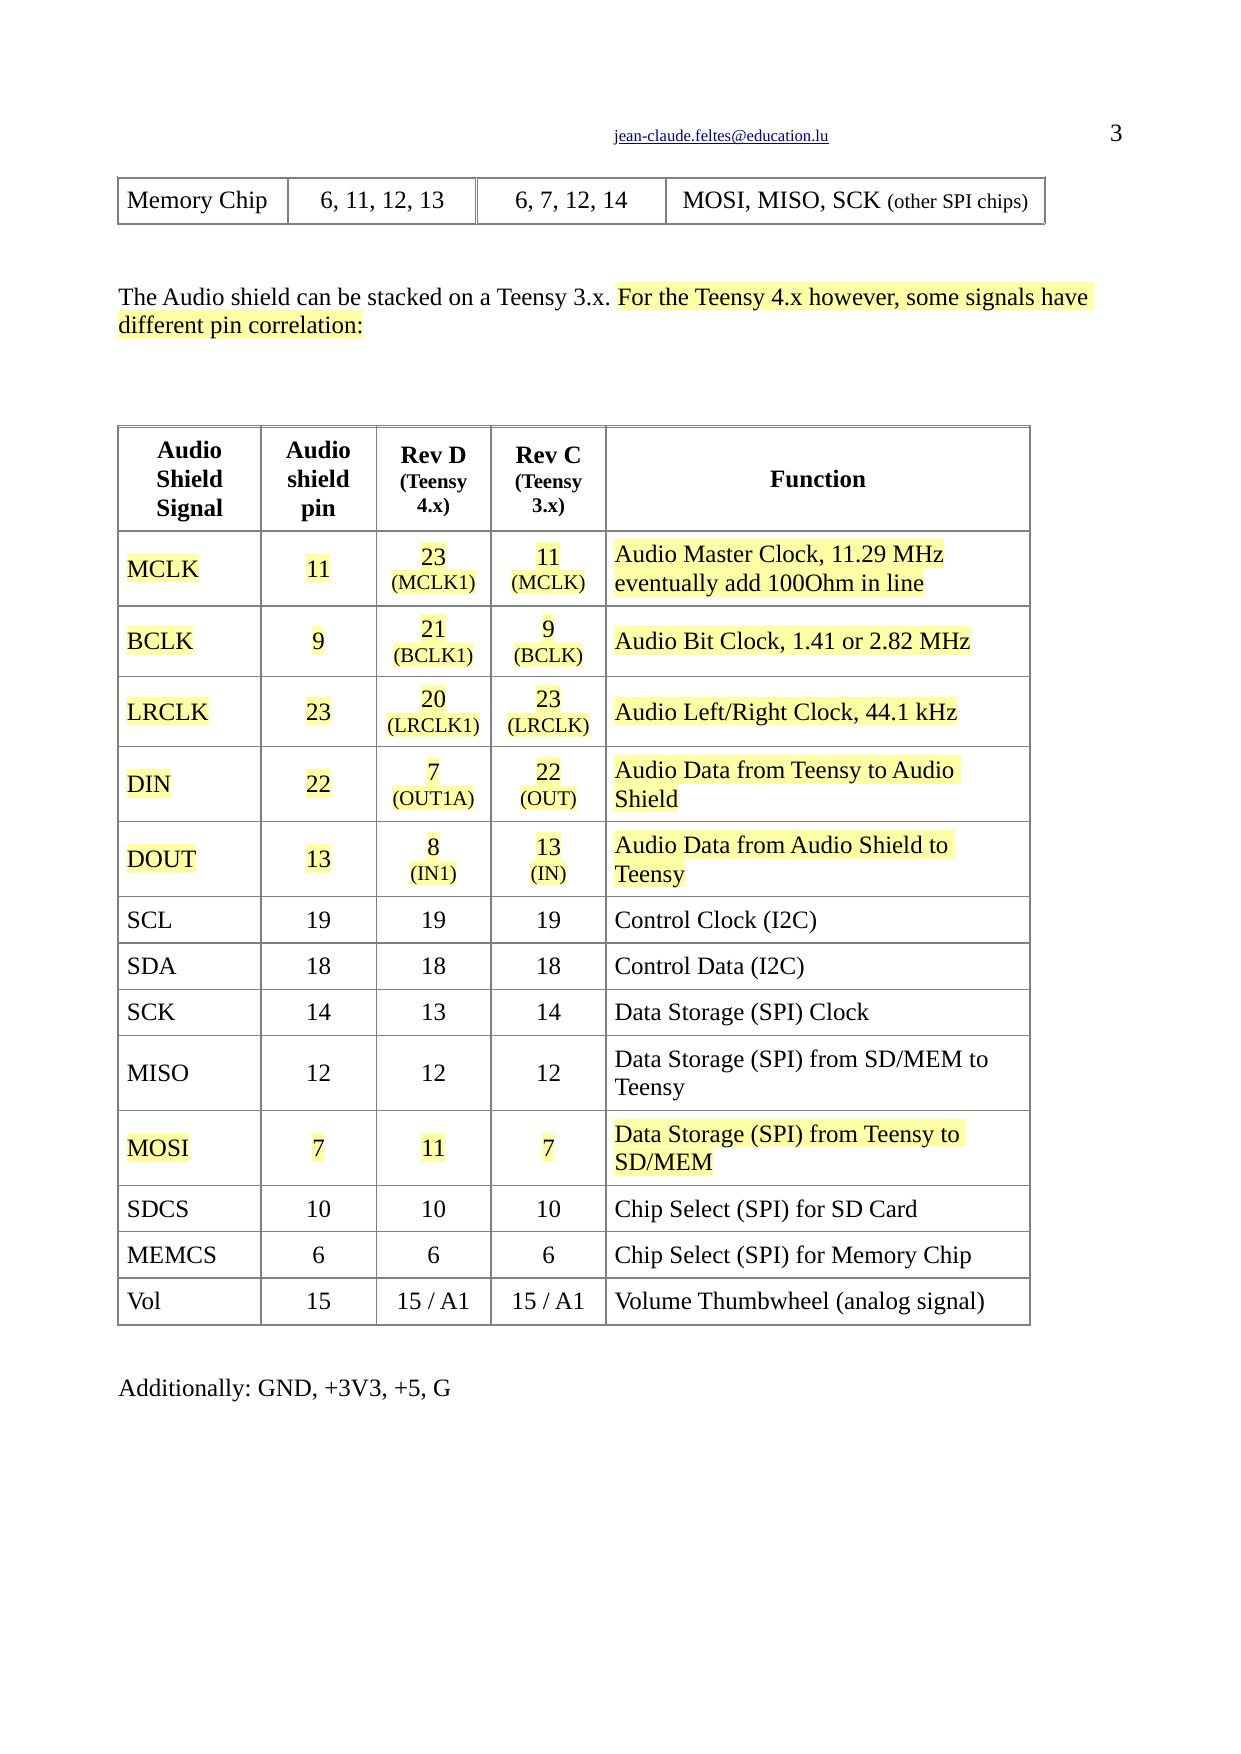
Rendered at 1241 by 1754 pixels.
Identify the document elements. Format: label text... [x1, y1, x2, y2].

table_cell 19 [377, 897, 490, 942]
table_cell 20 (LRCLK1) [377, 677, 490, 746]
table_cell 9 [262, 607, 376, 676]
table_cell MOSI, MISO, SCK (other SPI chips) [667, 179, 1044, 223]
table_cell 12 [377, 1036, 490, 1110]
table_cell 22 [262, 747, 376, 821]
table_cell 9 (BCLK) [492, 607, 605, 676]
table_cell 12 [262, 1036, 376, 1110]
table_cell Audio Data from Teensy to Audio Shield [607, 747, 1029, 821]
table_cell 10 [262, 1186, 376, 1231]
table_cell MOSI [119, 1111, 260, 1185]
table_cell Audio Data from Audio Shield to Teensy [607, 822, 1029, 896]
table_cell SCL [119, 897, 260, 942]
table_cell Volume Thumbwheel (analog signal) [607, 1279, 1029, 1323]
table_cell Data Storage (SPI) from SD/MEM to Teensy [607, 1036, 1029, 1110]
table_cell MISO [119, 1036, 260, 1110]
table_cell 6, 11, 12, 13 [289, 179, 475, 223]
table_cell 18 [262, 944, 376, 988]
table_cell Chip Select (SPI) for Memory Chip [607, 1232, 1029, 1277]
table_cell 23 (LRCLK) [492, 677, 605, 746]
table_cell DOUT [119, 822, 260, 896]
table_cell 7 [492, 1111, 605, 1185]
table_cell Audio Left/Right Clock, 44.1 kHz [607, 677, 1029, 746]
table_cell 13 (IN) [492, 822, 605, 896]
table_cell 21 (BCLK1) [377, 607, 490, 676]
table_cell MEMCS [119, 1232, 260, 1277]
text Additionally: GND, +3V3, +5, G [118, 1373, 1122, 1401]
table_cell 10 [377, 1186, 490, 1231]
table_cell 7 [262, 1111, 376, 1185]
table_header Rev D (Teensy 4.x) [377, 428, 490, 530]
table_cell 6 [377, 1232, 490, 1277]
table_cell 10 [492, 1186, 605, 1231]
table_cell SDCS [119, 1186, 260, 1231]
table_cell Audio Bit Clock, 1.41 or 2.82 MHz [607, 607, 1029, 676]
table_cell 12 [492, 1036, 605, 1110]
table_cell 13 [262, 822, 376, 896]
table_cell SDA [119, 944, 260, 988]
table_cell 22 (OUT) [492, 747, 605, 821]
table_cell 8 (IN1) [377, 822, 490, 896]
table_cell 15 [262, 1279, 376, 1323]
table_cell MCLK [119, 532, 260, 605]
table_cell 19 [492, 897, 605, 942]
table_cell LRCLK [119, 677, 260, 746]
table_cell Memory Chip [119, 179, 287, 223]
table_cell Vol [119, 1279, 260, 1323]
table_cell 14 [262, 990, 376, 1035]
table_cell 19 [262, 897, 376, 942]
table_header Audio Shield Signal [119, 428, 260, 530]
table_cell 13 [377, 990, 490, 1035]
table_cell 6 [492, 1232, 605, 1277]
table_header Function [607, 428, 1029, 530]
table_cell Control Data (I2C) [607, 944, 1029, 988]
table_header Rev C (Teensy 3.x) [492, 428, 605, 530]
table_cell 15 / A1 [492, 1279, 605, 1323]
table_cell SCK [119, 990, 260, 1035]
table_cell 23 (MCLK1) [377, 532, 490, 605]
table_cell Control Clock (I2C) [607, 897, 1029, 942]
text The Audio shield can be stacked on a Teensy 3.x. For the Teensy 4.x however, some signals have different pin correlation: [118, 282, 1122, 339]
table_cell Data Storage (SPI) from Teensy to SD/MEM [607, 1111, 1029, 1185]
table_cell 7 (OUT1A) [377, 747, 490, 821]
table_cell Data Storage (SPI) Clock [607, 990, 1029, 1035]
table_cell 11 (MCLK) [492, 532, 605, 605]
table_cell 11 [377, 1111, 490, 1185]
table_cell 6 [262, 1232, 376, 1277]
table_cell 6, 7, 12, 14 [478, 179, 665, 223]
table_cell Chip Select (SPI) for SD Card [607, 1186, 1029, 1231]
table_cell Audio Master Clock, 11.29 MHz eventually add 100Ohm in line [607, 532, 1029, 605]
table_cell 18 [377, 944, 490, 988]
table_header Audio shield pin [262, 428, 376, 530]
table_cell BCLK [119, 607, 260, 676]
table_cell 14 [492, 990, 605, 1035]
table_cell 18 [492, 944, 605, 988]
table_cell DIN [119, 747, 260, 821]
table_cell 11 [262, 532, 376, 605]
table_cell 23 [262, 677, 376, 746]
table_cell 15 / A1 [377, 1279, 490, 1323]
